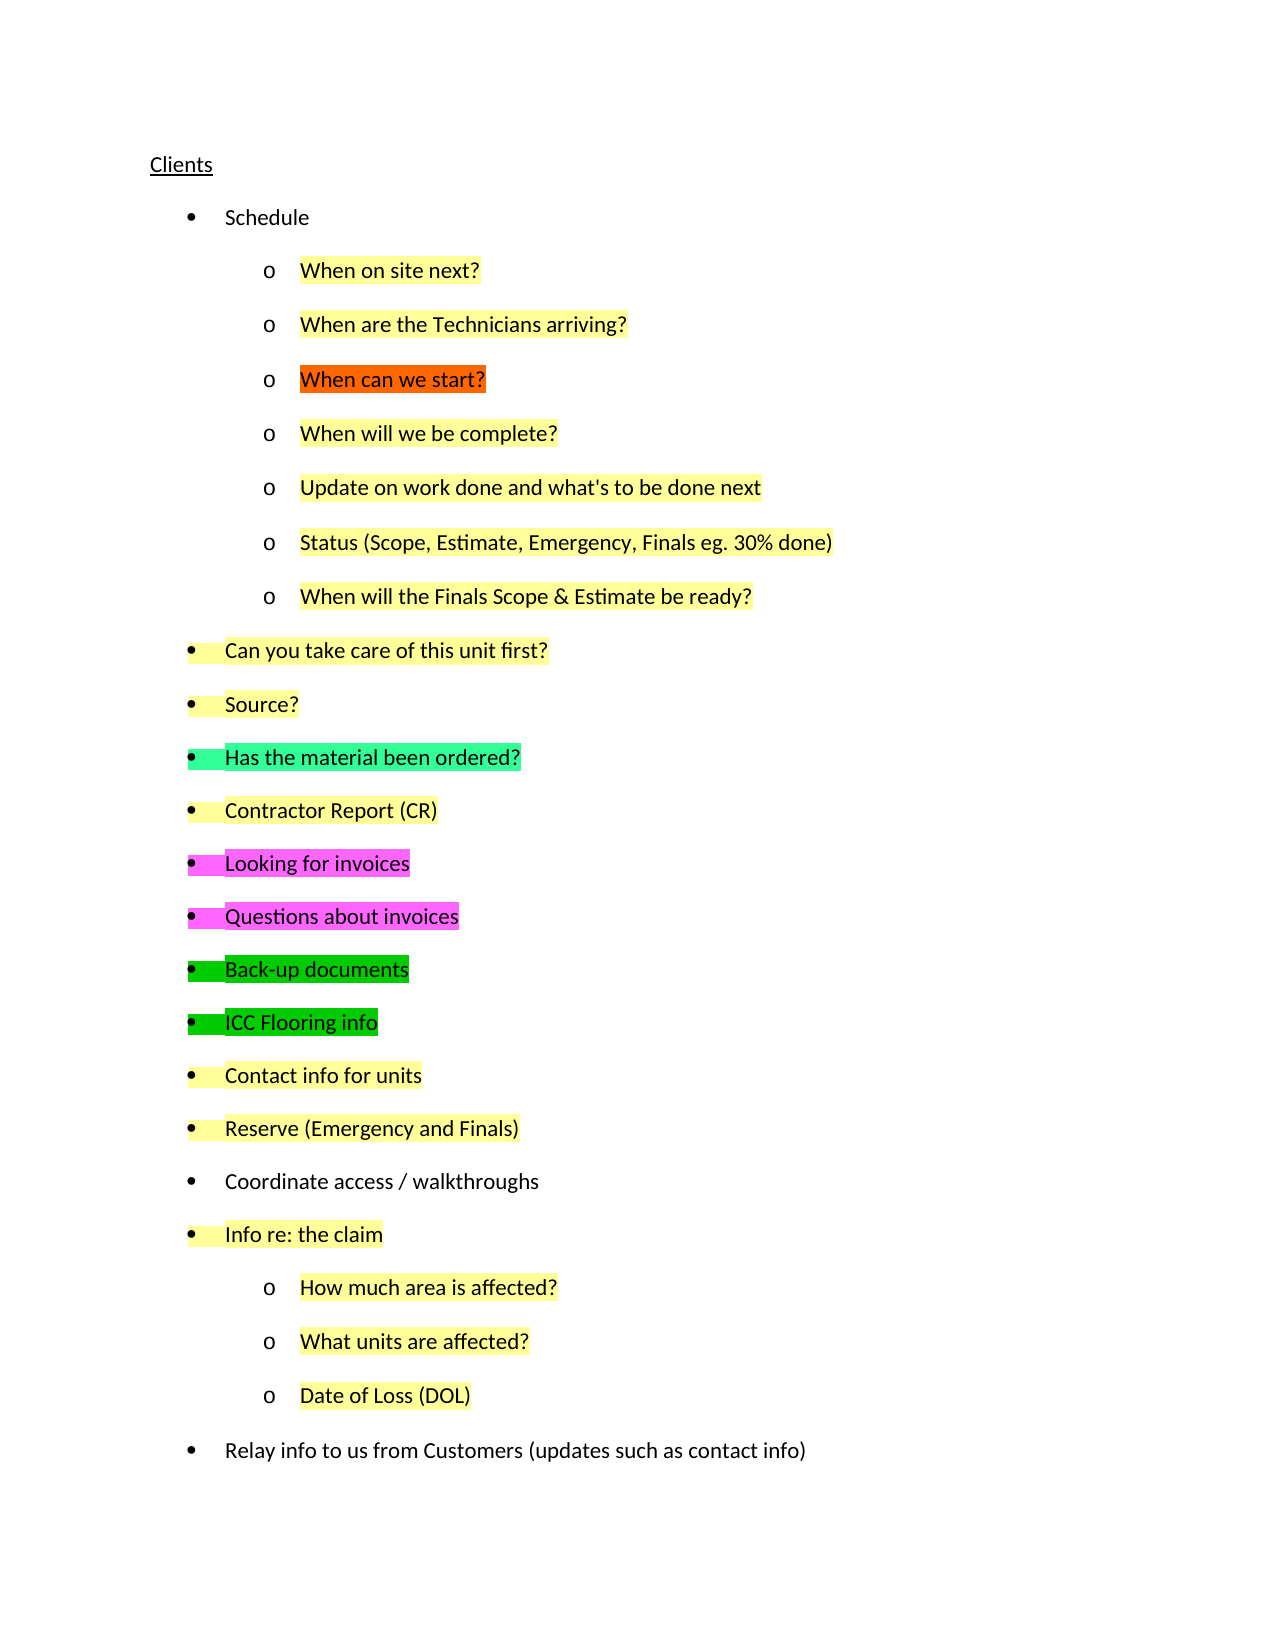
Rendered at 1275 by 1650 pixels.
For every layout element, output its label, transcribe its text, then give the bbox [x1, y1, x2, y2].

list Source? [187, 690, 1125, 718]
list Back-up documents [187, 955, 1125, 983]
list Contact info for units [187, 1061, 1125, 1089]
list Can you take care of this unit first? [187, 637, 1125, 665]
list When will we be complete? [262, 419, 1125, 448]
list What units are affected? [262, 1327, 1125, 1356]
list Date of Loss (DOL) [262, 1382, 1125, 1411]
list Update on work done and what's to be done next [262, 473, 1125, 503]
list Looking for invoices [187, 849, 1125, 877]
list When can we start? [262, 365, 1125, 394]
list Has the material been ordered? [187, 743, 1125, 771]
list Coordinate access / walkthroughs [187, 1167, 1125, 1195]
list Info re: the claim [187, 1220, 1125, 1248]
list ICC Flooring info [187, 1008, 1125, 1036]
list Contractor Report (CR) [187, 796, 1125, 824]
text Clients [150, 150, 1125, 178]
list Questions about invoices [187, 902, 1125, 930]
list When on site next? [262, 256, 1125, 285]
list When will the Finals Scope & Estimate be ready? [262, 582, 1125, 611]
list How much area is affected? [262, 1273, 1125, 1302]
list Schedule [187, 203, 1125, 231]
list Relay info to us from Customers (updates such as contact info) [187, 1436, 1125, 1464]
list Reserve (Emergency and Finals) [187, 1114, 1125, 1142]
list Status (Scope, Estimate, Emergency, Finals eg. 30% done) [262, 528, 1125, 557]
list When are the Technicians arriving? [262, 310, 1125, 339]
